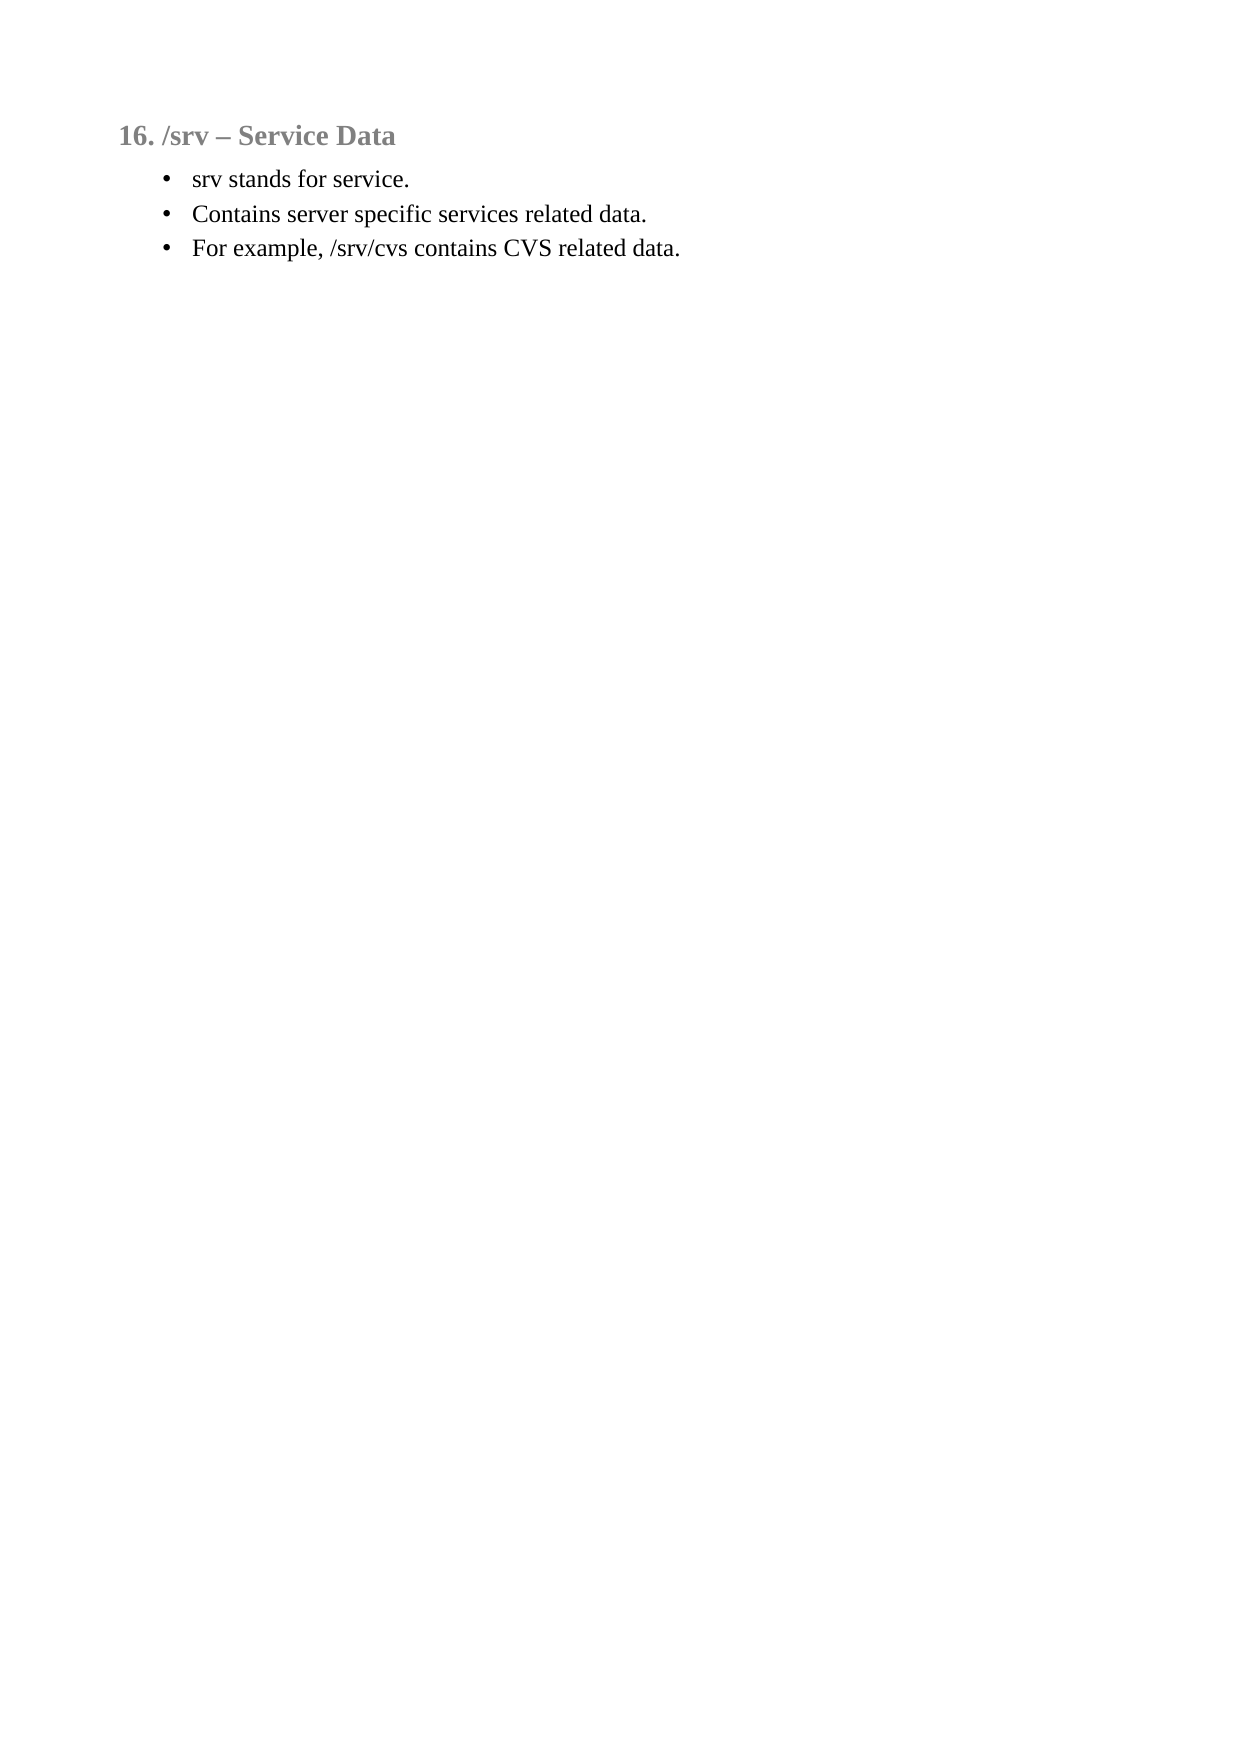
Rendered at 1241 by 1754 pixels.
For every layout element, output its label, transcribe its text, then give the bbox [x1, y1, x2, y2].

list srv stands for service. [162, 164, 1122, 193]
list Contains server specific services related data. [162, 199, 1122, 227]
list For example, /srv/cvs contains CVS related data. [162, 233, 1122, 262]
subtitle 16. /srv – Service Data [118, 118, 1122, 152]
